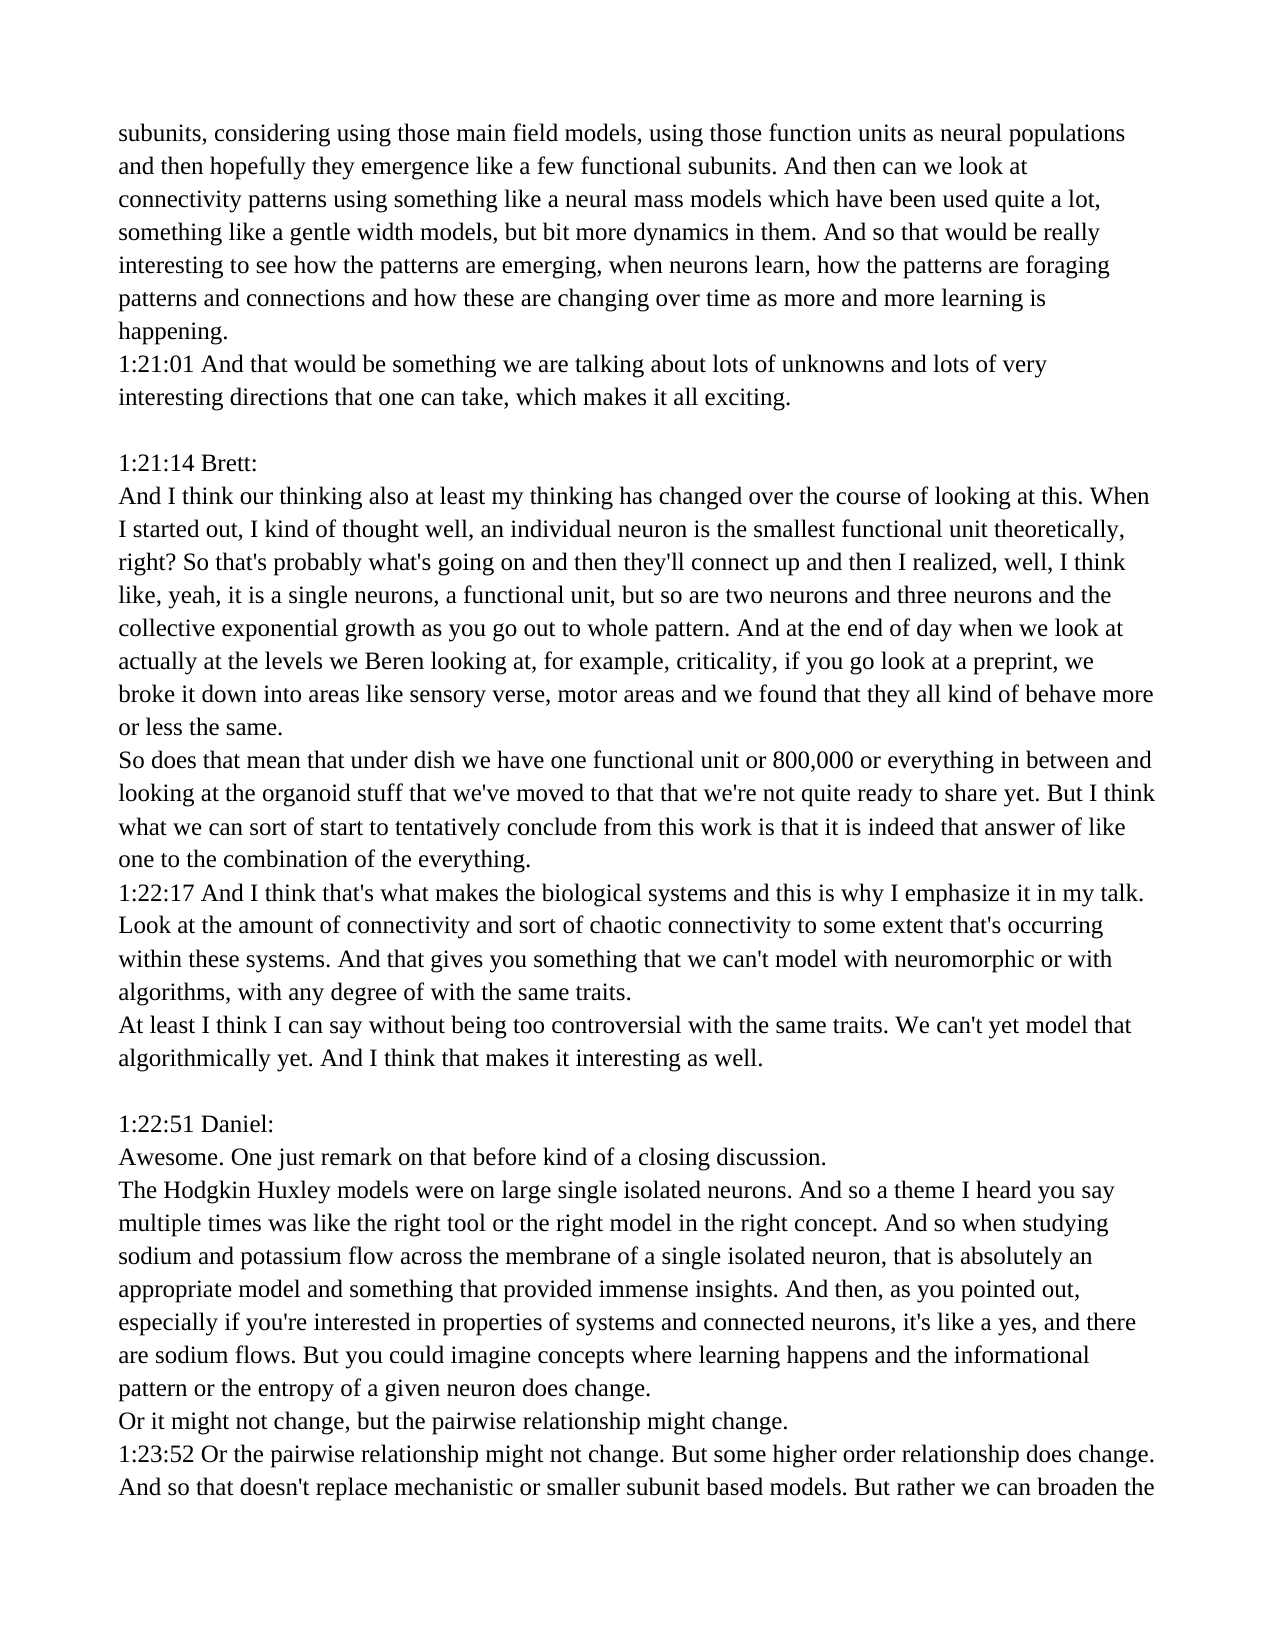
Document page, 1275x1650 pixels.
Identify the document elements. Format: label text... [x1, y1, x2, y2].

text Awesome. One just remark on that before kind of a closing discussion. [118, 1142, 1157, 1171]
text 1:21:01 And that would be something we are talking about lots of unknowns and lots of very interesting directions that one can take, which makes it all exciting. [118, 349, 1157, 411]
text The Hodgkin Huxley models were on large single isolated neurons. And so a theme I heard you say multiple times was like the right tool or the right model in the right concept. And so when studying sodium and potassium flow across the membrane of a single isolated neuron, that is absolutely an appropriate model and something that provided immense insights. And then, as you pointed out, especially if you're interested in properties of systems and connected neurons, it's like a yes, and there are sodium flows. But you could imagine concepts where learning happens and the informational pattern or the entropy of a given neuron does change. [118, 1175, 1157, 1402]
text 1:23:52 Or the pairwise relationship might not change. But some higher order relationship does change. And so that doesn't replace mechanistic or smaller subunit based models. But rather we can broaden the [118, 1439, 1157, 1501]
text 1:21:14 Brett: [118, 448, 1157, 477]
text 1:22:17 And I think that's what makes the biological systems and this is why I emphasize it in my talk. Look at the amount of connectivity and sort of chaotic connectivity to some extent that's occurring within these systems. And that gives you something that we can't model with neuromorphic or with algorithms, with any degree of with the same traits. [118, 878, 1157, 1005]
text So does that mean that under dish we have one functional unit or 800,000 or everything in between and looking at the organoid stuff that we've moved to that that we're not quite ready to share yet. But I think what we can sort of start to tentatively conclude from this work is that it is indeed that answer of like one to the combination of the everything. [118, 746, 1157, 873]
text subunits, considering using those main field models, using those function units as neural populations and then hopefully they emergence like a few functional subunits. And then can we look at connectivity patterns using something like a neural mass models which have been used quite a lot, something like a gentle width models, but bit more dynamics in them. And so that would be really interesting to see how the patterns are emerging, when neurons learn, how the patterns are foraging patterns and connections and how these are changing over time as more and more learning is happening. [118, 118, 1157, 345]
text Or it might not change, but the pairwise relationship might change. [118, 1406, 1157, 1435]
text And I think our thinking also at least my thinking has changed over the course of looking at this. When I started out, I kind of thought well, an individual neuron is the smallest functional unit theoretically, right? So that's probably what's going on and then they'll connect up and then I realized, well, I think like, yeah, it is a single neurons, a functional unit, but so are two neurons and three neurons and the collective exponential growth as you go out to whole pattern. And at the end of day when we look at actually at the levels we Beren looking at, for example, criticality, if you go look at a preprint, we broke it down into areas like sensory verse, motor areas and we found that they all kind of behave more or less the same. [118, 481, 1157, 741]
text 1:22:51 Daniel: [118, 1109, 1157, 1137]
text At least I think I can say without being too controversial with the same traits. We can't yet model that algorithmically yet. And I think that makes it interesting as well. [118, 1010, 1157, 1071]
